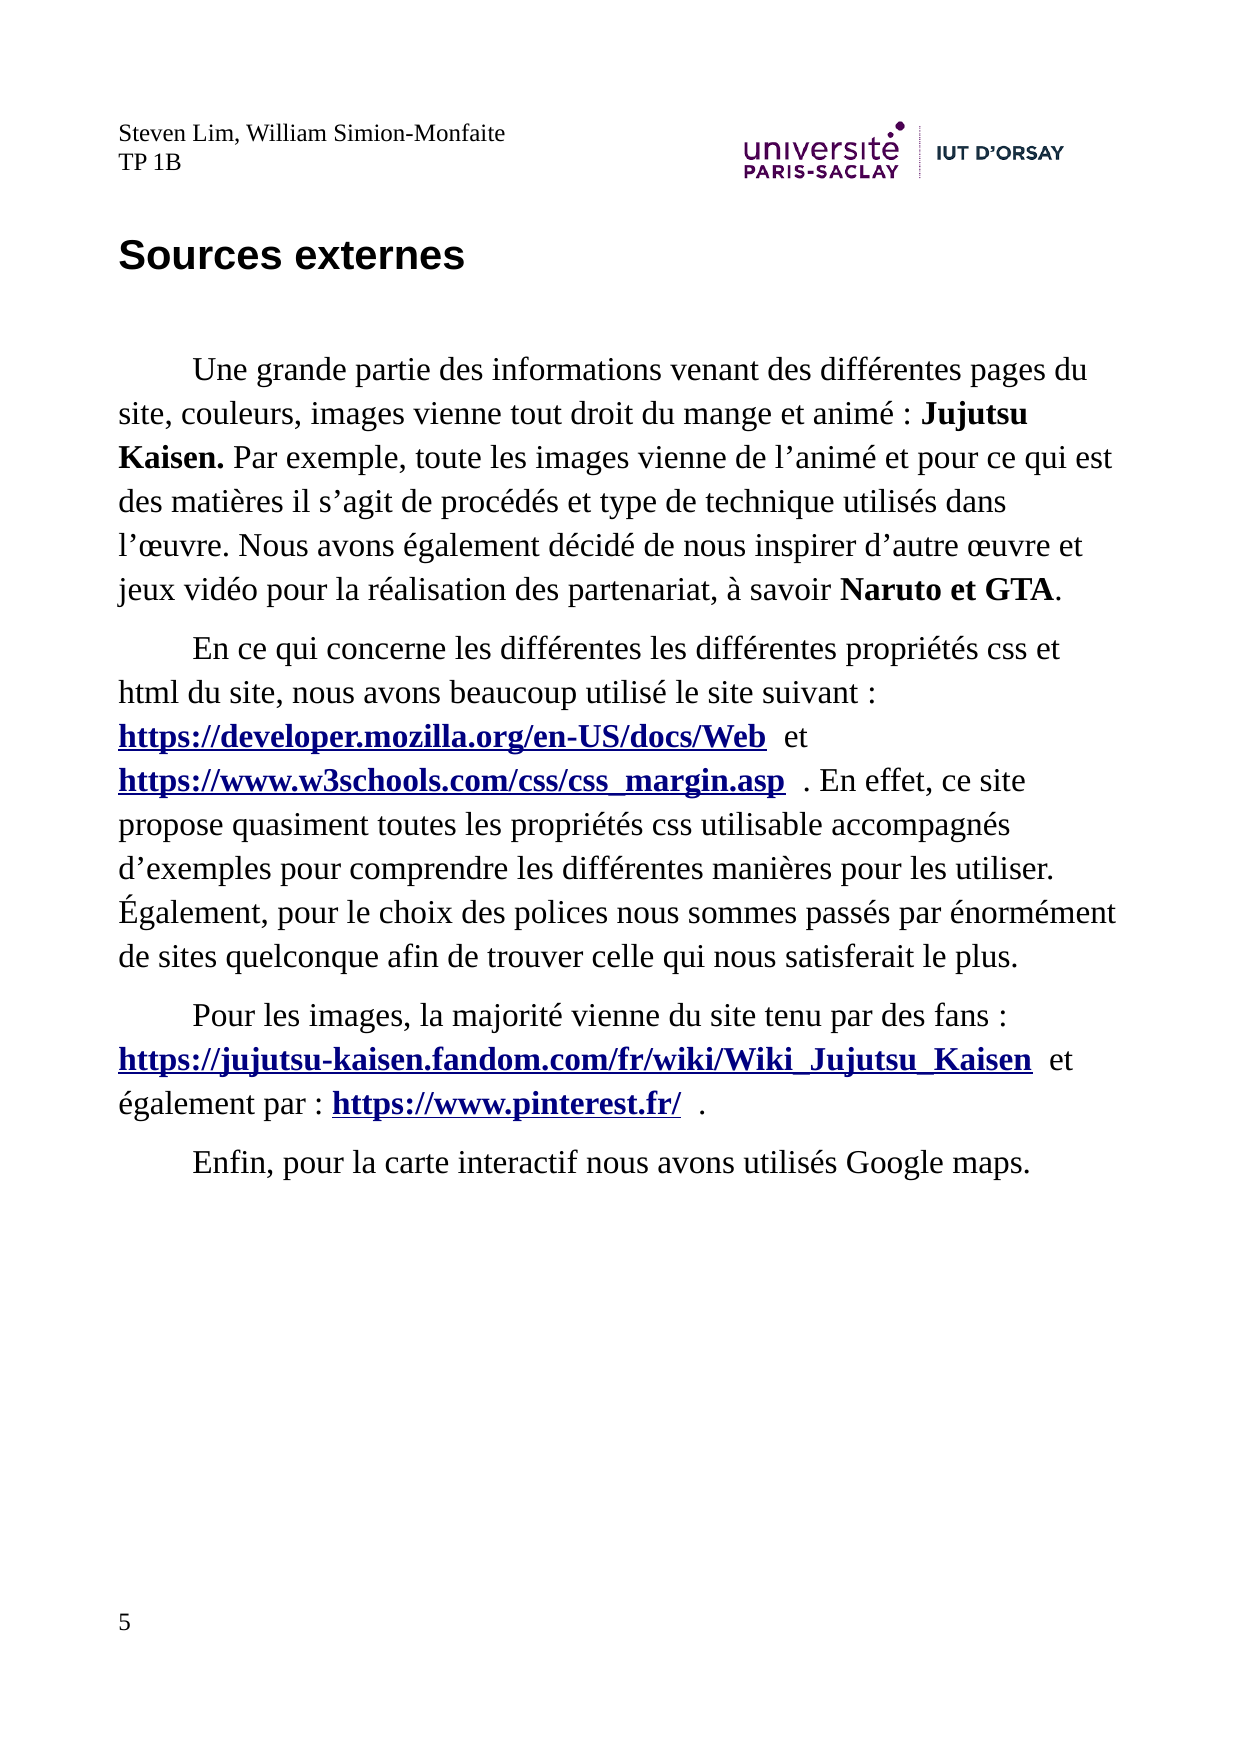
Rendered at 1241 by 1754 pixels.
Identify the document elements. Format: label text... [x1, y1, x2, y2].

text Une grande partie des informations venant des différentes pages du site, couleurs, images vienne tout droit du mange et animé : Jujutsu Kaisen. Par exemple, toute les images vienne de l’animé et pour ce qui est des matières il s’agit de procédés et type de technique utilisés dans l’œuvre. Nous avons également décidé de nous inspirer d’autre œuvre et jeux vidéo pour la réalisation des partenariat, à savoir Naruto et GTA. [118, 349, 1122, 608]
text Pour les images, la majorité vienne du site tenu par des fans : https://jujutsu-kaisen.fandom.com/fr/wiki/Wiki_Jujutsu_Kaisen et également par : https://www.pinterest.fr/ . [118, 995, 1122, 1122]
picture [729, 106, 1116, 193]
text Enfin, pour la carte interactif nous avons utilisés Google maps. [118, 1142, 1122, 1180]
subtitle Sources externes [118, 230, 1122, 278]
text En ce qui concerne les différentes les différentes propriétés css et html du site, nous avons beaucoup utilisé le site suivant : https://developer.mozilla.org/en-US/docs/Web et https://www.w3schools.com/css/css_margin.asp . En effet, ce site propose quasiment toutes les propriétés css utilisable accompagnés d’exemples pour comprendre les différentes manières pour les utiliser. Également, pour le choix des polices nous sommes passés par énormément de sites quelconque afin de trouver celle qui nous satisferait le plus. [118, 628, 1122, 975]
